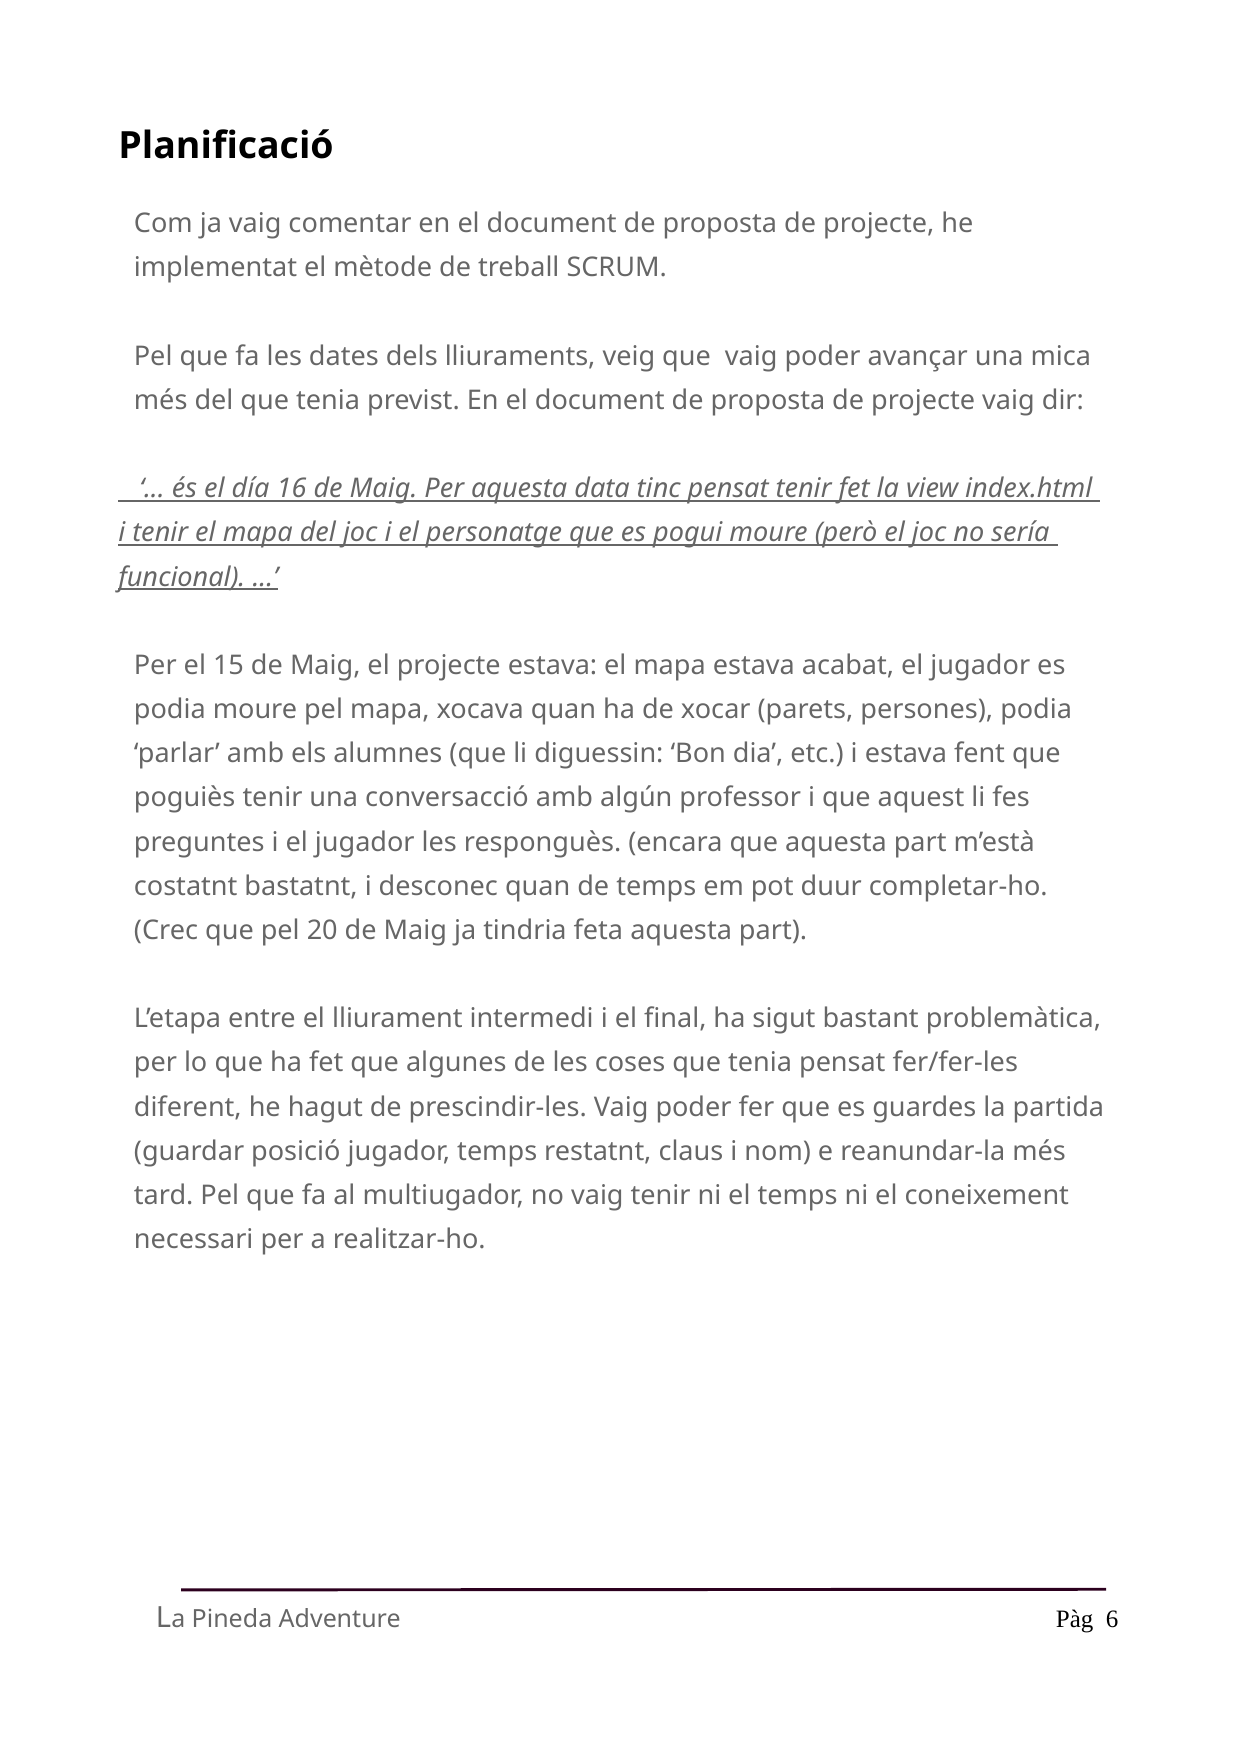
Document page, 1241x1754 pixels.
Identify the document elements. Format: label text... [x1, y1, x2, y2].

text Per el 15 de Maig, el projecte estava: el mapa estava acabat, el jugador es podia moure pel mapa, xocava quan ha de xocar (parets, persones), podia ‘parlar’ amb els alumnes (que li diguessin: ‘Bon dia’, etc.) i estava fent que poguiès tenir una conversacció amb algún professor i que aquest li fes preguntes i el jugador les responguès. (encara que aquesta part m’està costatnt bastatnt, i desconec quan de temps em pot duur completar-ho. (Crec que pel 20 de Maig ja tindria feta aquesta part). [134, 645, 1106, 947]
text Pel que fa les dates dels lliuraments, veig que vaig poder avançar una mica més del que tenia previst. En el document de proposta de projecte vaig dir: [134, 336, 1106, 417]
text ‘... és el día 16 de Maig. Per aquesta data tinc pensat tenir fet la view index.html i tenir el mapa del joc i el personatge que es pogui moure (però el joc no sería funcional). ...’ [118, 469, 1106, 594]
text L’etapa entre el lliurament intermedi i el final, ha sigut bastant problemàtica, per lo que ha fet que algunes de les coses que tenia pensat fer/fer-les diferent, he hagut de prescindir-les. Vaig poder fer que es guardes la partida (guardar posició jugador, temps restatnt, claus i nom) e reanundar-la més tard. Pel que fa al multiugador, no vaig tenir ni el temps ni el coneixement necessari per a realitzar-ho. [134, 999, 1106, 1256]
text Com ja vaig comentar en el document de proposta de projecte, he implementat el mètode de treball SCRUM. [134, 204, 1106, 285]
text Planificació [118, 118, 1106, 169]
